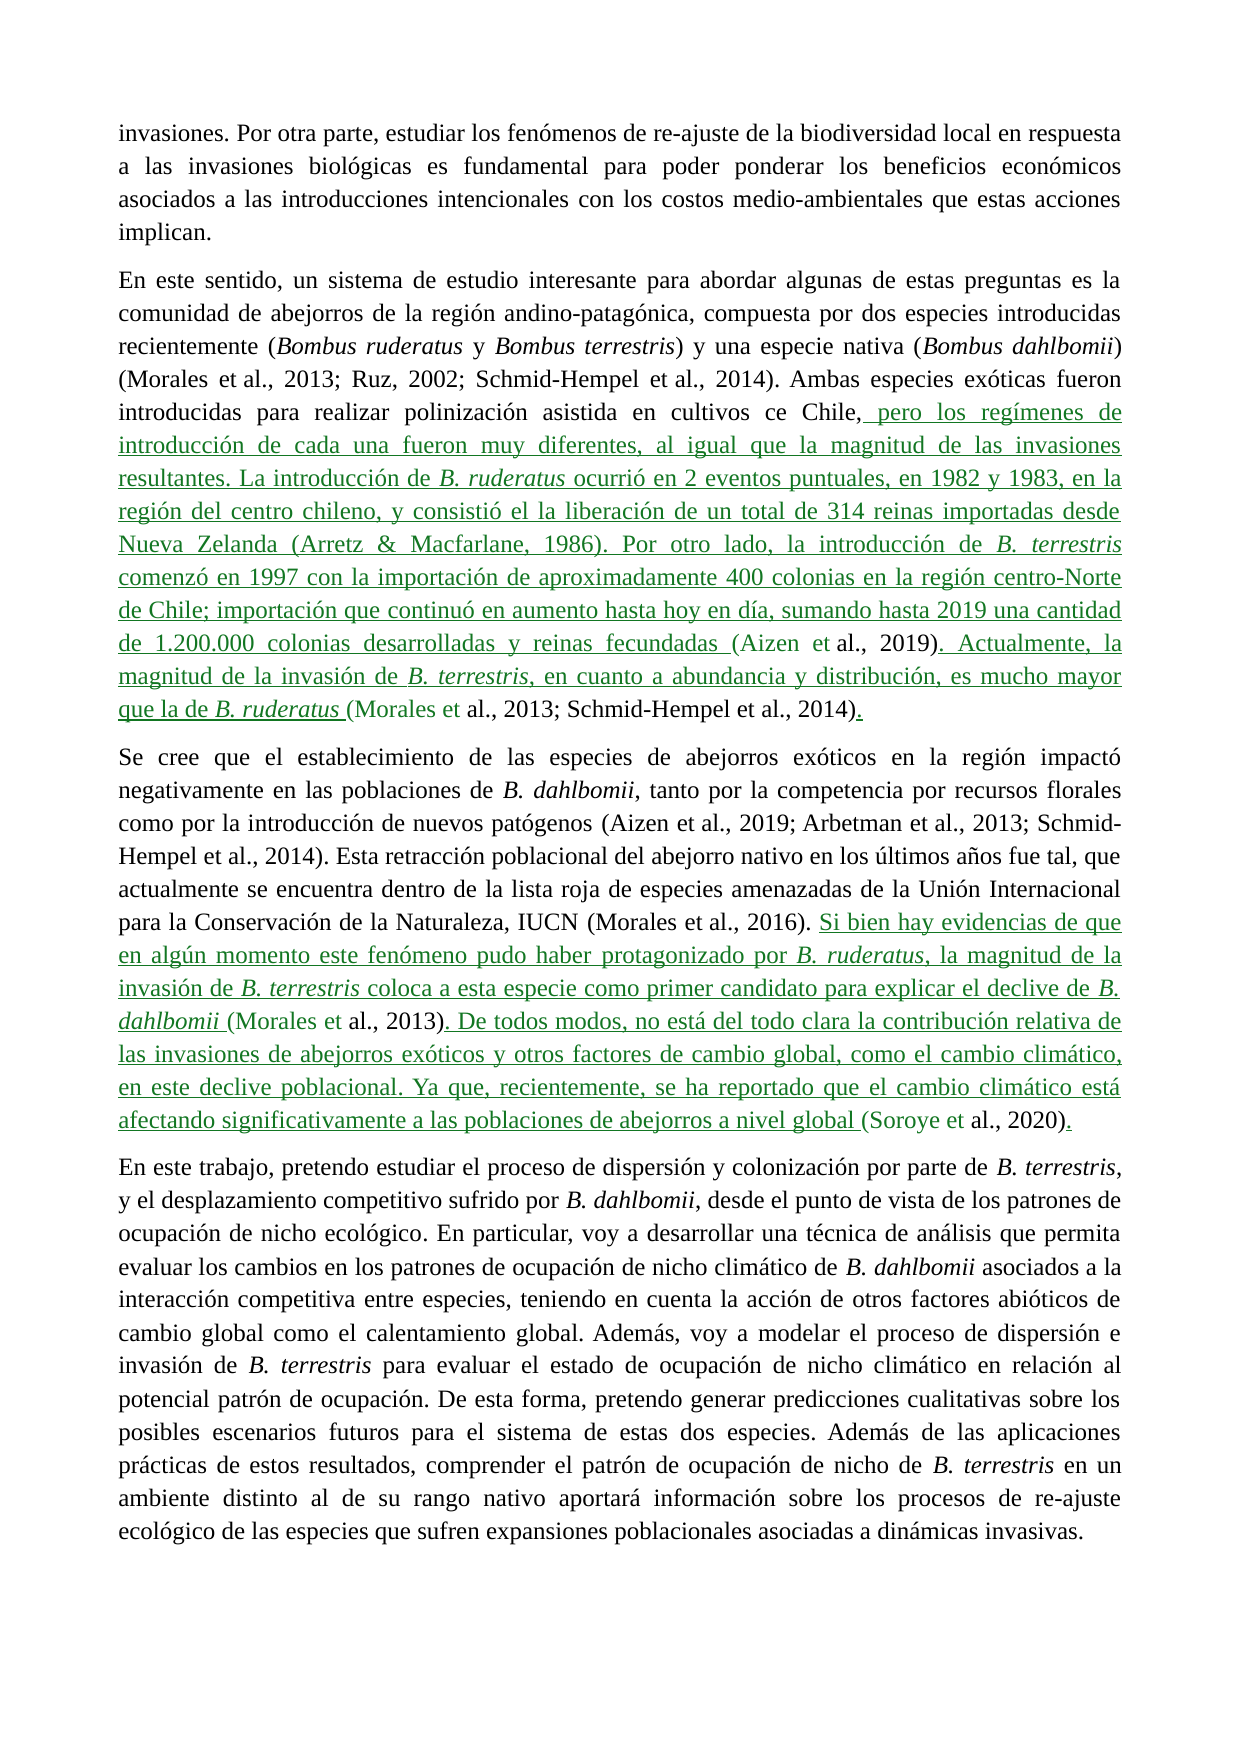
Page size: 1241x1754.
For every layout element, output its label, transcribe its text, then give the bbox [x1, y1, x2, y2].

text En este trabajo, pretendo estudiar el proceso de dispersión y colonización por parte de B. terrestris, y el desplazamiento competitivo sufrido por B. dahlbomii, desde el punto de vista de los patrones de ocupación de nicho ecológico. En particular, voy a desarrollar una técnica de análisis que permita evaluar los cambios en los patrones de ocupación de nicho climático de B. dahlbomii asociados a la interacción competitiva entre especies, teniendo en cuenta la acción de otros factores abióticos de cambio global como el calentamiento global. Además, voy a modelar el proceso de dispersión e invasión de B. terrestris para evaluar el estado de ocupación de nicho climático en relación al potencial patrón de ocupación. De esta forma, pretendo generar predicciones cualitativas sobre los posibles escenarios futuros para el sistema de estas dos especies. Además de las aplicaciones prácticas de estos resultados, comprender el patrón de ocupación de nicho de B. terrestris en un ambiente distinto al de su rango nativo aportará información sobre los procesos de re-ajuste ecológico de las especies que sufren expansiones poblacionales asociadas a dinámicas invasivas. [118, 1152, 1122, 1544]
text de Chile; importación que continuó en aumento hasta hoy en día, sumando hasta 2019 una cantidad [118, 588, 1122, 620]
text de 1.200.000 colonias desarrolladas y reinas fecundadas (Aizen et al., 2019). Actualmente, la magnitud de la invasión de B. terrestris, en cuanto a abundancia y distribución, es mucho mayor [118, 621, 1122, 686]
text región del centro chileno, y consistió el la liberación de un total de 314 reinas importadas desde Nueva Zelanda (Arretz & Macfarlane, 1986). Por otro lado, la introducción de B. terrestris [118, 489, 1122, 554]
text invasión de B. terrestris coloca a esta especie como primer candidato para explicar el declive de B. dahlbomii (Morales et al., 2013). De todos modos, no está del todo clara la contribución relativa de las invasiones de abejorros exóticos y otros factores de cambio global, como el cambio climático, [118, 966, 1122, 1064]
text Se cree que el establecimiento de las especies de abejorros exóticos en la región impactó negativamente en las poblaciones de B. dahlbomii, tanto por la competencia por recursos florales como por la introducción de nuevos patógenos (Aizen et al., 2019; Arbetman et al., 2013; Schmid-Hempel et al., 2014). Esta retracción poblacional del abejorro nativo en los últimos años fue tal, que actualmente se encuentra dentro de la lista roja de especies amenazadas de la Unión Internacional para la Conservación de la Naturaleza, IUCN (Morales et al., 2016). Si bien hay evidencias de que en algún momento este fenómeno pudo haber protagonizado por B. ruderatus, la magnitud de la [118, 742, 1122, 965]
text comenzó en 1997 con la importación de aproximadamente 400 colonias en la región centro-Norte [118, 555, 1122, 587]
text que la de B. ruderatus (Morales et al., 2013; Schmid-Hempel et al., 2014). [118, 687, 1122, 723]
text En este sentido, un sistema de estudio interesante para abordar algunas de estas preguntas es la comunidad de abejorros de la región andino-patagónica, compuesta por dos especies introducidas recientemente (Bombus ruderatus y Bombus terrestris) y una especie nativa (Bombus dahlbomii) (Morales et al., 2013; Ruz, 2002; Schmid-Hempel et al., 2014). Ambas especies exóticas fueron introducidas para realizar polinización asistida en cultivos ce Chile, pero los regímenes de introducción de cada una fueron muy diferentes, al igual que la magnitud de las invasiones [118, 265, 1122, 455]
text resultantes. La introducción de B. ruderatus ocurrió en 2 eventos puntuales, en 1982 y 1983, en la [118, 456, 1122, 488]
text en este declive poblacional. Ya que, recientemente, se ha reportado que el cambio climático está afectando significativamente a las poblaciones de abejorros a nivel global (Soroye et al., 2020). [118, 1065, 1122, 1134]
text invasiones. Por otra parte, estudiar los fenómenos de re-ajuste de la biodiversidad local en respuesta a las invasiones biológicas es fundamental para poder ponderar los beneficios económicos asociados a las introducciones intencionales con los costos medio-ambientales que estas acciones implican. [118, 118, 1122, 246]
